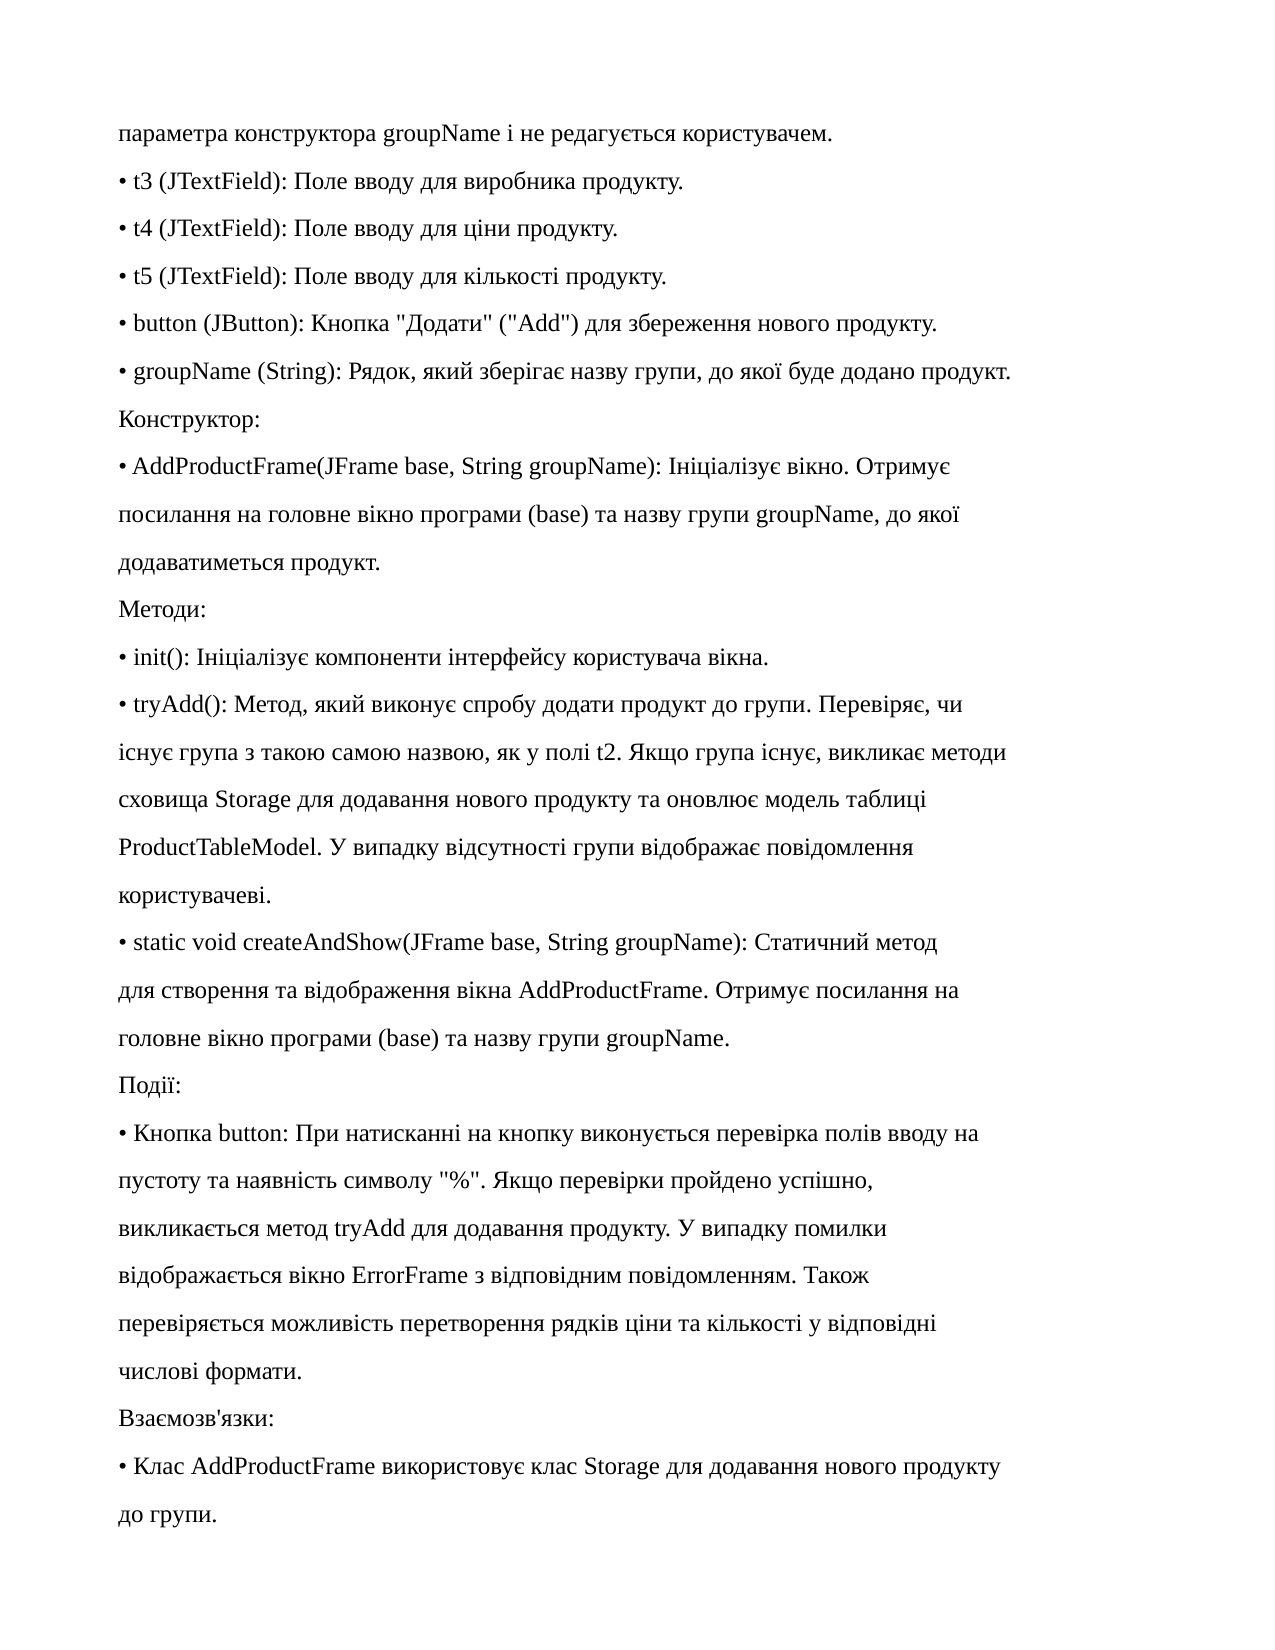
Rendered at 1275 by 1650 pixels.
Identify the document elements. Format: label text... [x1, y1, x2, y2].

text числові формати. [118, 1356, 1157, 1384]
text • Кнопка button: При натисканні на кнопку виконується перевірка полів вводу на [118, 1118, 1157, 1147]
text • Клас AddProductFrame використовує клас Storage для додавання нового продукту [118, 1451, 1157, 1480]
text Події: [118, 1070, 1157, 1099]
text • button (JButton): Кнопка "Додати" ("Add") для збереження нового продукту. [118, 308, 1157, 337]
text • tryAdd(): Метод, який виконує спробу додати продукт до групи. Перевіряє, чи [118, 689, 1157, 718]
text • AddProductFrame(JFrame base, String groupName): Ініціалізує вікно. Отримує [118, 451, 1157, 480]
text • t4 (JTextField): Поле вводу для ціни продукту. [118, 213, 1157, 242]
text додаватиметься продукт. [118, 547, 1157, 575]
text до групи. [118, 1499, 1157, 1527]
text користувачеві. [118, 880, 1157, 908]
text для створення та відображення вікна AddProductFrame. Отримує посилання на [118, 975, 1157, 1004]
text відображається вікно ErrorFrame з відповідним повідомленням. Також [118, 1261, 1157, 1289]
text Взаємозв'язки: [118, 1403, 1157, 1432]
text головне вікно програми (base) та назву групи groupName. [118, 1023, 1157, 1051]
text перевіряється можливість перетворення рядків ціни та кількості у відповідні [118, 1308, 1157, 1337]
text Конструктор: [118, 404, 1157, 432]
text викликається метод tryAdd для додавання продукту. У випадку помилки [118, 1213, 1157, 1242]
text Методи: [118, 594, 1157, 623]
text існує група з такою самою назвою, як у полі t2. Якщо група існує, викликає методи [118, 737, 1157, 766]
text • t5 (JTextField): Поле вводу для кількості продукту. [118, 261, 1157, 290]
text • t3 (JTextField): Поле вводу для виробника продукту. [118, 166, 1157, 194]
text • groupName (String): Рядок, який зберігає назву групи, до якої буде додано продукт. [118, 356, 1157, 385]
text параметра конструктора groupName і не редагується користувачем. [118, 118, 1157, 147]
text пустоту та наявність символу "%". Якщо перевірки пройдено успішно, [118, 1165, 1157, 1194]
text ProductTableModel. У випадку відсутності групи відображає повідомлення [118, 832, 1157, 861]
text • init(): Ініціалізує компоненти інтерфейсу користувача вікна. [118, 642, 1157, 671]
text • static void createAndShow(JFrame base, String groupName): Статичний метод [118, 927, 1157, 956]
text сховища Storage для додавання нового продукту та оновлює модель таблиці [118, 784, 1157, 813]
text посилання на головне вікно програми (base) та назву групи groupName, до якої [118, 499, 1157, 528]
